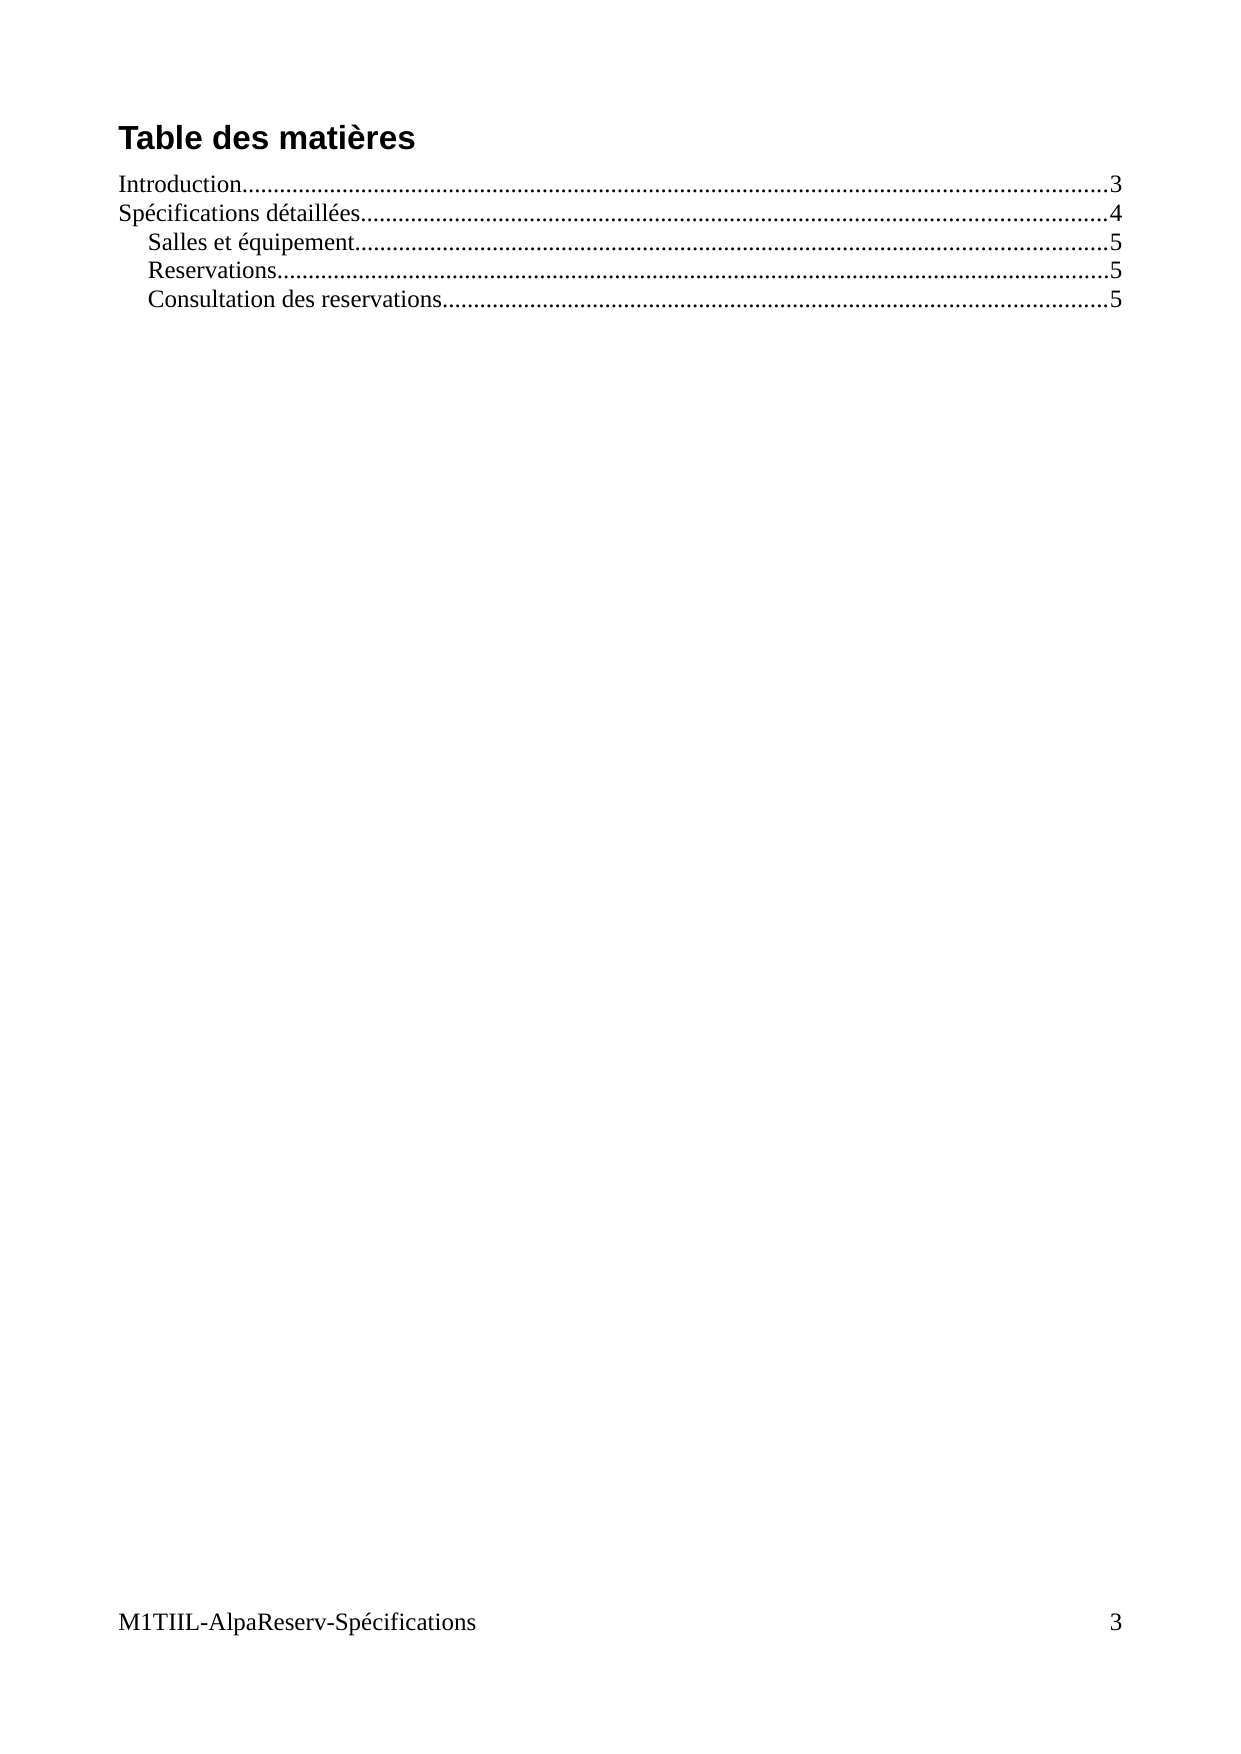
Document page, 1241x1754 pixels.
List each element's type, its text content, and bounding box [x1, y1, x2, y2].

text Spécifications détaillées 4 [118, 198, 1122, 227]
text Consultation des reservations 5 [148, 284, 1122, 313]
text Reservations 5 [148, 255, 1122, 284]
text Salles et équipement 5 [148, 227, 1122, 255]
text Introduction 3 [118, 169, 1122, 198]
subtitle Table des matières [118, 118, 1122, 157]
